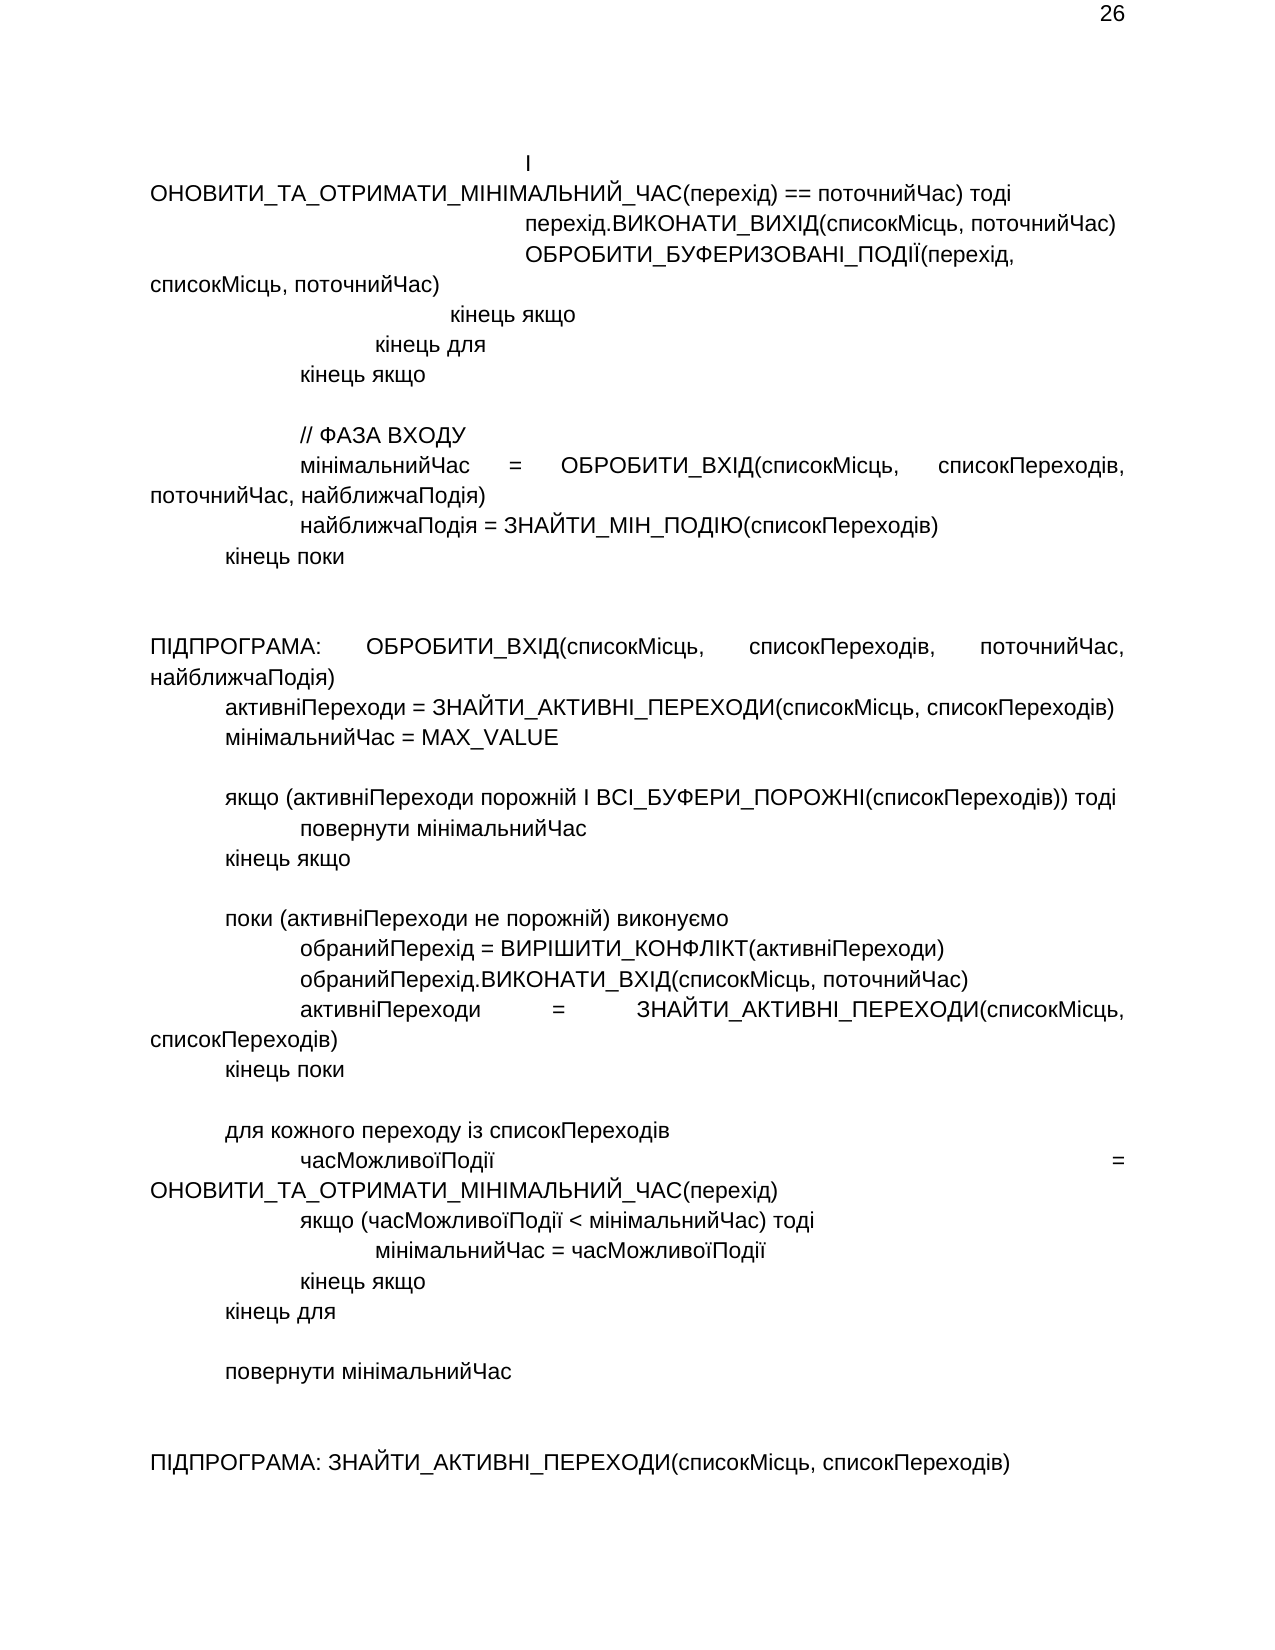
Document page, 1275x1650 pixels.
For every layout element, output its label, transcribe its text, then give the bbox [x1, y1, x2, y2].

text повернути мінімальнийЧас [150, 1358, 1125, 1385]
text кінець якщо [150, 301, 1125, 327]
text кінець поки [150, 1056, 1125, 1083]
text кінець якщо [150, 845, 1125, 871]
text поки (активніПереходи не порожній) виконуємо [150, 905, 1125, 932]
text ОБРОБИТИ_БУФЕРИЗОВАНІ_ПОДІЇ(перехід, списокМісць, поточнийЧас) [150, 241, 1125, 297]
text ПІДПРОГРАМА: ЗНАЙТИ_АКТИВНІ_ПЕРЕХОДИ(списокМісць, списокПереходів) [150, 1449, 1125, 1475]
text повернути мінімальнийЧас [150, 814, 1125, 841]
text ПІДПРОГРАМА: ОБРОБИТИ_ВХІД(списокМісць, списокПереходів, поточнийЧас, найближчаПодія) [150, 633, 1125, 690]
text І ОНОВИТИ_ТА_ОТРИМАТИ_МІНІМАЛЬНИЙ_ЧАС(перехід) == поточнийЧас) тоді [150, 150, 1125, 207]
text якщо (часМожливоїПодії < мінімальнийЧас) тоді [150, 1207, 1125, 1234]
text активніПереходи = ЗНАЙТИ_АКТИВНІ_ПЕРЕХОДИ(списокМісць, списокПереходів) [150, 694, 1125, 720]
text мінімальнийЧас = MAX_VALUE [150, 724, 1125, 750]
text найближчаПодія = ЗНАЙТИ_МІН_ПОДІЮ(списокПереходів) [150, 512, 1125, 539]
text кінець якщо [150, 361, 1125, 388]
text кінець для [150, 331, 1125, 358]
text часМожливоїПодії = ОНОВИТИ_ТА_ОТРИМАТИ_МІНІМАЛЬНИЙ_ЧАС(перехід) [150, 1147, 1125, 1203]
text перехід.ВИКОНАТИ_ВИХІД(списокМісць, поточнийЧас) [150, 210, 1125, 237]
text кінець для [150, 1298, 1125, 1324]
text активніПереходи = ЗНАЙТИ_АКТИВНІ_ПЕРЕХОДИ(списокМісць, списокПереходів) [150, 996, 1125, 1052]
text обранийПерехід = ВИРІШИТИ_КОНФЛІКТ(активніПереходи) [150, 935, 1125, 962]
text кінець якщо [150, 1268, 1125, 1294]
text // ФАЗА ВХОДУ [150, 422, 1125, 448]
text мінімальнийЧас = ОБРОБИТИ_ВХІД(списокМісць, списокПереходів, поточнийЧас, найближчаПодія) [150, 452, 1125, 509]
text мінімальнийЧас = часМожливоїПодії [150, 1237, 1125, 1264]
text кінець поки [150, 543, 1125, 569]
text якщо (активніПереходи порожній І ВСІ_БУФЕРИ_ПОРОЖНІ(списокПереходів)) тоді [150, 784, 1125, 811]
text для кожного переходу із списокПереходів [150, 1117, 1125, 1143]
text обранийПерехід.ВИКОНАТИ_ВХІД(списокМісць, поточнийЧас) [150, 966, 1125, 992]
